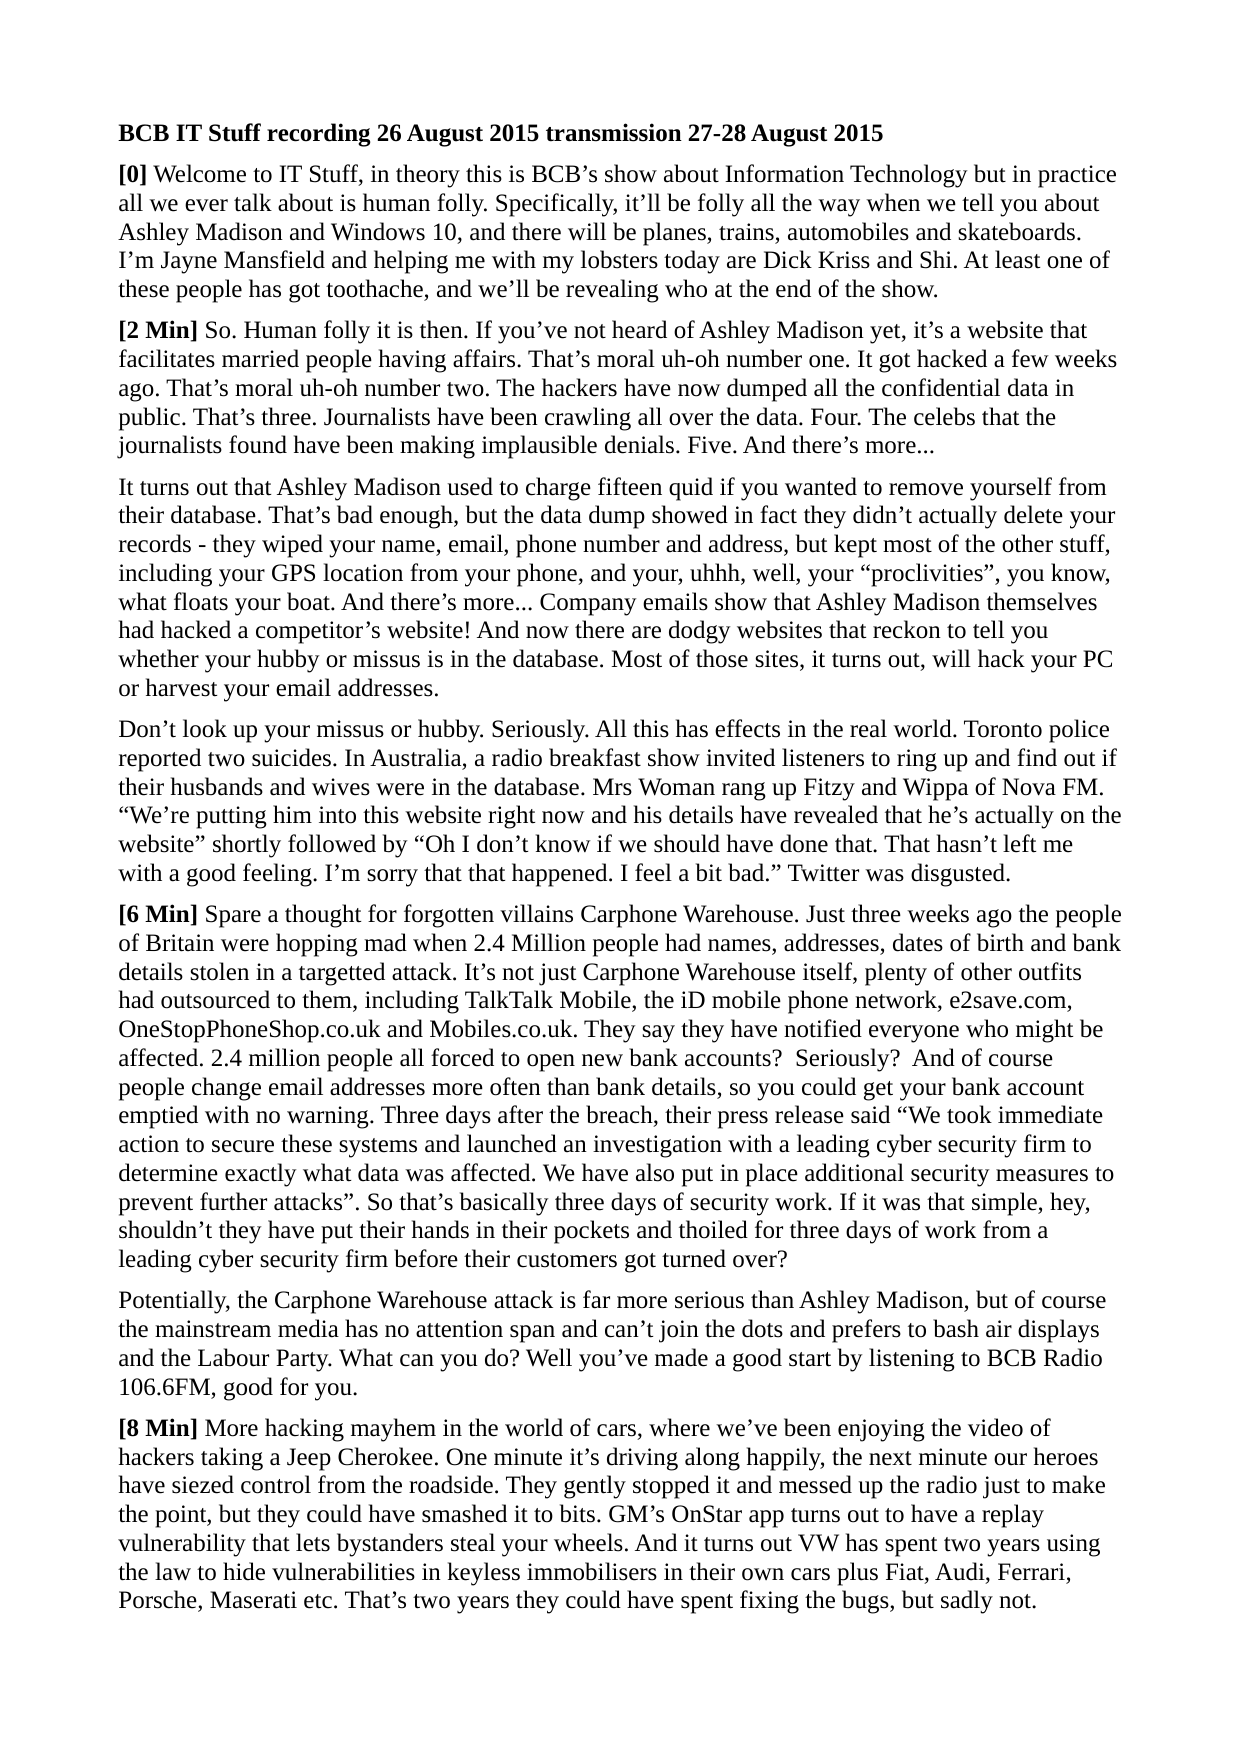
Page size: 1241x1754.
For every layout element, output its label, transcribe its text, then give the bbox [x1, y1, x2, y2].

text [8 Min] More hacking mayhem in the world of cars, where we’ve been enjoying the video of hackers taking a Jeep Cherokee. One minute it’s driving along happily, the next minute our heroes have siezed control from the roadside. They gently stopped it and messed up the radio just to make the point, but they could have smashed it to bits. GM’s OnStar app turns out to have a replay vulnerability that lets bystanders steal your wheels. And it turns out VW has spent two years using the law to hide vulnerabilities in keyless immobilisers in their own cars plus Fiat, Audi, Ferrari, Porsche, Maserati etc. That’s two years they could have spent fixing the bugs, but sadly not. [118, 1413, 1122, 1614]
text [2 Min] So. Human folly it is then. If you’ve not heard of Ashley Madison yet, it’s a website that facilitates married people having affairs. That’s moral uh-oh number one. It got hacked a few weeks ago. That’s moral uh-oh number two. The hackers have now dumped all the confidential data in public. That’s three. Journalists have been crawling all over the data. Four. The celebs that the journalists found have been making implausible denials. Five. And there’s more... [118, 316, 1122, 459]
text It turns out that Ashley Madison used to charge fifteen quid if you wanted to remove yourself from their database. That’s bad enough, but the data dump showed in fact they didn’t actually delete your records - they wiped your name, email, phone number and address, but kept most of the other stuff, including your GPS location from your phone, and your, uhhh, well, your “proclivities”, you know, what floats your boat. And there’s more... Company emails show that Ashley Madison themselves had hacked a competitor’s website! And now there are dodgy websites that reckon to tell you whether your hubby or missus is in the database. Most of those sites, it turns out, will hack your PC or harvest your email addresses. [118, 472, 1122, 702]
text Don’t look up your missus or hubby. Seriously. All this has effects in the real world. Toronto police reported two suicides. In Australia, a radio breakfast show invited listeners to ring up and find out if their husbands and wives were in the database. Mrs Woman rang up Fitzy and Wippa of Nova FM. “We’re putting him into this website right now and his details have revealed that he’s actually on the website” shortly followed by “Oh I don’t know if we should have done that. That hasn’t left me with a good feeling. I’m sorry that that happened. I feel a bit bad.” Twitter was disgusted. [118, 714, 1122, 887]
text [0] Welcome to IT Stuff, in theory this is BCB’s show about Information Technology but in practice all we ever talk about is human folly. Specifically, it’ll be folly all the way when we tell you about Ashley Madison and Windows 10, and there will be planes, trains, automobiles and skateboards. I’m Jayne Mansfield and helping me with my lobsters today are Dick Kriss and Shi. At least one of these people has got toothache, and we’ll be revealing who at the end of the show. [118, 159, 1122, 303]
text BCB IT Stuff recording 26 August 2015 transmission 27-28 August 2015 [118, 118, 1122, 147]
text Potentially, the Carphone Warehouse attack is far more serious than Ashley Madison, but of course the mainstream media has no attention span and can’t join the dots and prefers to bash air displays and the Labour Party. What can you do? Well you’ve made a good start by listening to BCB Radio 106.6FM, good for you. [118, 1286, 1122, 1401]
text [6 Min] Spare a thought for forgotten villains Carphone Warehouse. Just three weeks ago the people of Britain were hopping mad when 2.4 Million people had names, addresses, dates of birth and bank details stolen in a targetted attack. It’s not just Carphone Warehouse itself, plenty of other outfits had outsourced to them, including TalkTalk Mobile, the iD mobile phone network, e2save.com, OneStopPhoneShop.co.uk and Mobiles.co.uk. They say they have notified everyone who might be affected. 2.4 million people all forced to open new bank accounts? Seriously? And of course people change email addresses more often than bank details, so you could get your bank account emptied with no warning. Three days after the breach, their press release said “We took immediate action to secure these systems and launched an investigation with a leading cyber security firm to determine exactly what data was affected. We have also put in place additional security measures to prevent further attacks”. So that’s basically three days of security work. If it was that simple, hey, shouldn’t they have put their hands in their pockets and thoiled for three days of work from a leading cyber security firm before their customers got turned over? [118, 899, 1122, 1273]
